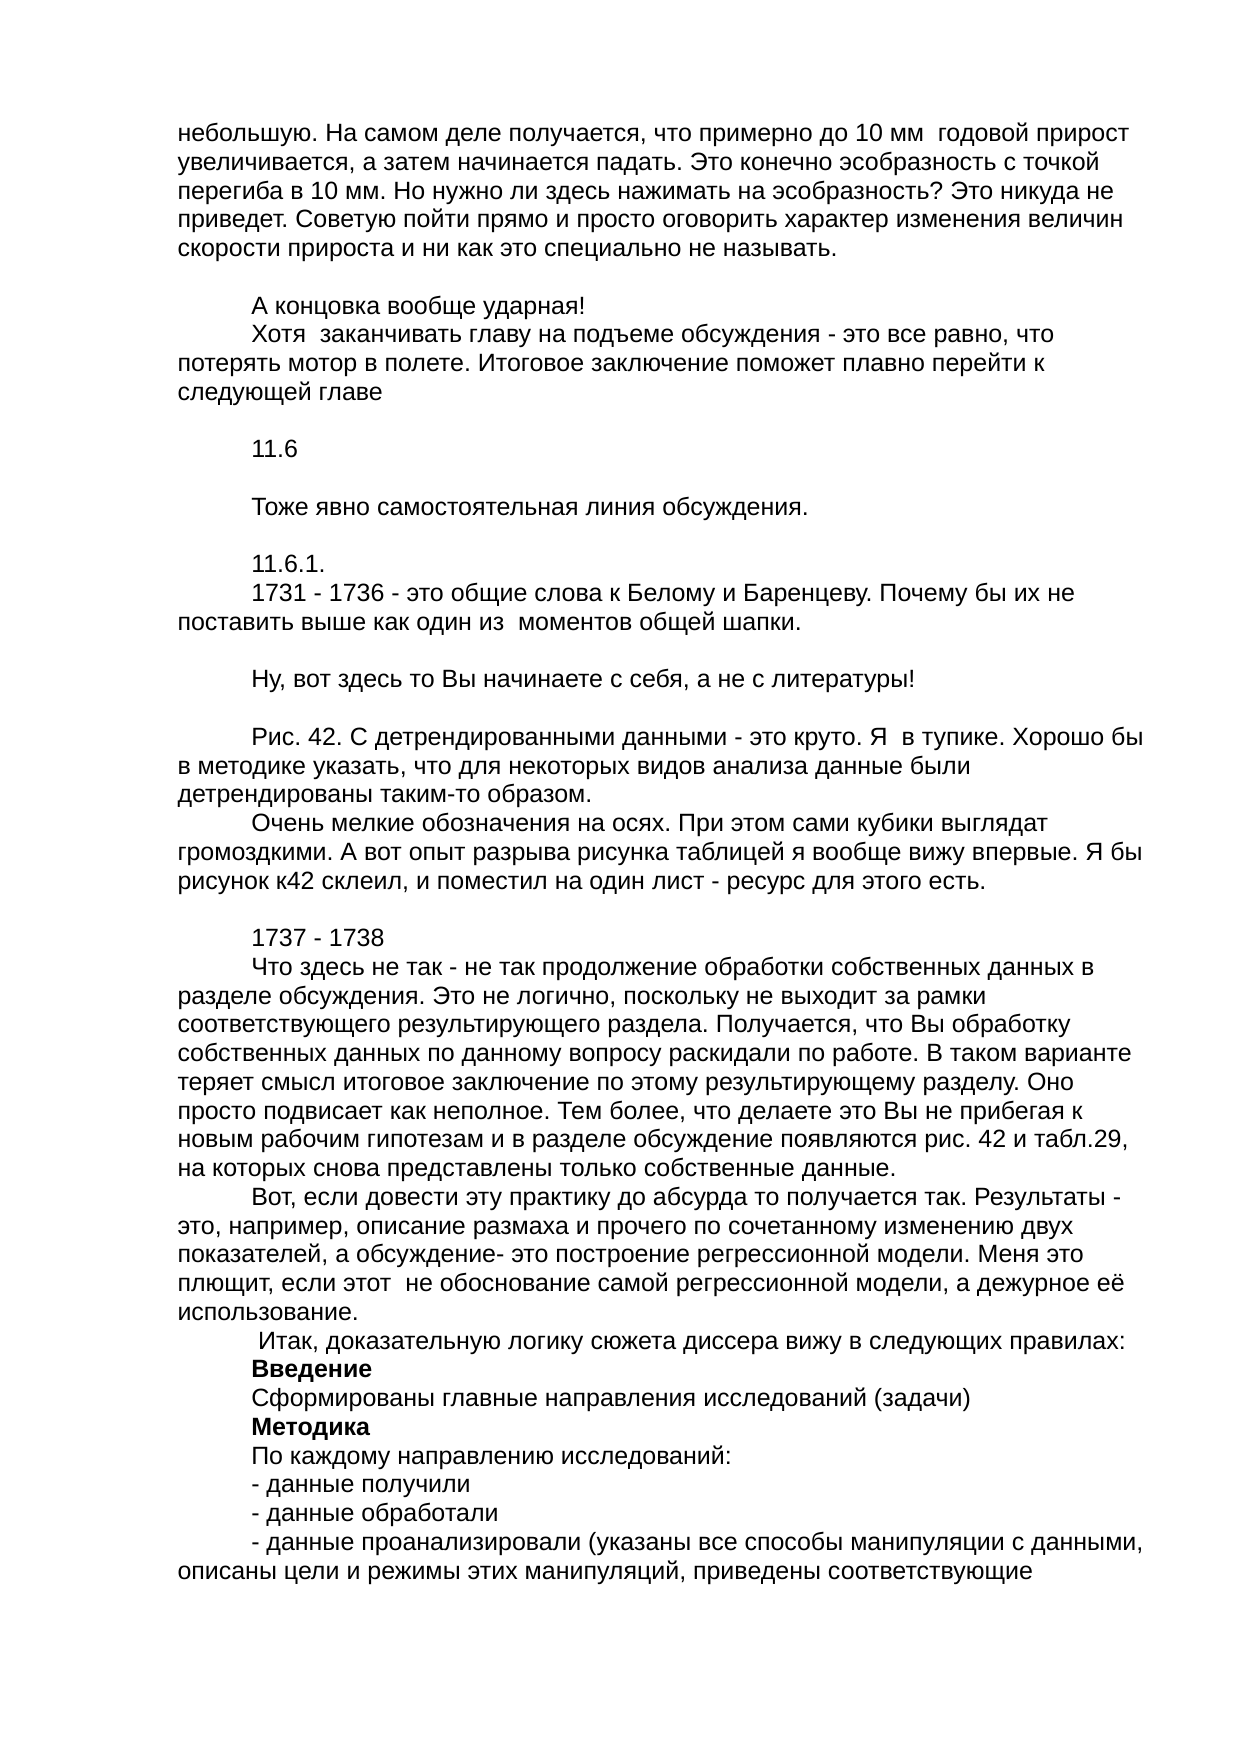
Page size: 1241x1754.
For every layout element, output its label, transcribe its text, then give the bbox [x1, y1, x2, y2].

text - данные получили [177, 1469, 1152, 1498]
text небольшую. На самом деле получается, что примерно до 10 мм годовой прирост увеличивается, а затем начинается падать. Это конечно эсобразность с точкой перегиба в 10 мм. Но нужно ли здесь нажимать на эсобразность? Это никуда не приведет. Советую пойти прямо и просто оговорить характер изменения величин скорости прироста и ни как это специально не называть. [177, 118, 1152, 262]
text - данные обработали [177, 1498, 1152, 1527]
text А концовка вообще ударная! [177, 291, 1152, 319]
text 11.6.1. [177, 549, 1152, 578]
text Тоже явно самостоятельная линия обсуждения. [177, 492, 1152, 521]
text Методика [177, 1412, 1152, 1441]
text 1737 - 1738 [177, 923, 1152, 952]
text 11.6 [177, 434, 1152, 463]
text Итак, доказательную логику сюжета диссера вижу в следующих правилах: [177, 1326, 1152, 1354]
text Очень мелкие обозначения на осях. При этом сами кубики выглядат громоздкими. А вот опыт разрыва рисунка таблицей я вообще вижу впервые. Я бы рисунок к42 склеил, и поместил на один лист - ресурс для этого есть. [177, 808, 1152, 894]
text Что здесь не так - не так продолжение обработки собственных данных в разделе обсуждения. Это не логично, поскольку не выходит за рамки соответствующего результирующего раздела. Получается, что Вы обработку собственных данных по данному вопросу раскидали по работе. В таком варианте теряет смысл итоговое заключение по этому результирующему разделу. Оно просто подвисает как неполное. Тем более, что делаете это Вы не прибегая к новым рабочим гипотезам и в разделе обсуждение появляются рис. 42 и табл.29, на которых снова представлены только собственные данные. [177, 952, 1152, 1182]
text Ну, вот здесь то Вы начинаете с себя, а не с литературы! [177, 664, 1152, 693]
text По каждому направлению исследований: [177, 1441, 1152, 1469]
text Введение [177, 1354, 1152, 1383]
text Рис. 42. С детрендированными данными - это круто. Я в тупике. Хорошо бы в методике указать, что для некоторых видов анализа данные были детрендированы таким-то образом. [177, 722, 1152, 808]
text Вот, если довести эту практику до абсурда то получается так. Результаты - это, например, описание размаха и прочего по сочетанному изменению двух показателей, а обсуждение- это построение регрессионной модели. Меня это плющит, если этот не обоснование самой регрессионной модели, а дежурное её использование. [177, 1182, 1152, 1326]
text - данные проанализировали (указаны все способы манипуляции с данными, описаны цели и режимы этих манипуляций, приведены соответствующие [177, 1527, 1152, 1584]
text 1731 - 1736 - это общие слова к Белому и Баренцеву. Почему бы их не поставить выше как один из моментов общей шапки. [177, 578, 1152, 636]
text Хотя заканчивать главу на подъеме обсуждения - это все равно, что потерять мотор в полете. Итоговое заключение поможет плавно перейти к следующей главе [177, 319, 1152, 406]
text Сформированы главные направления исследований (задачи) [177, 1383, 1152, 1412]
